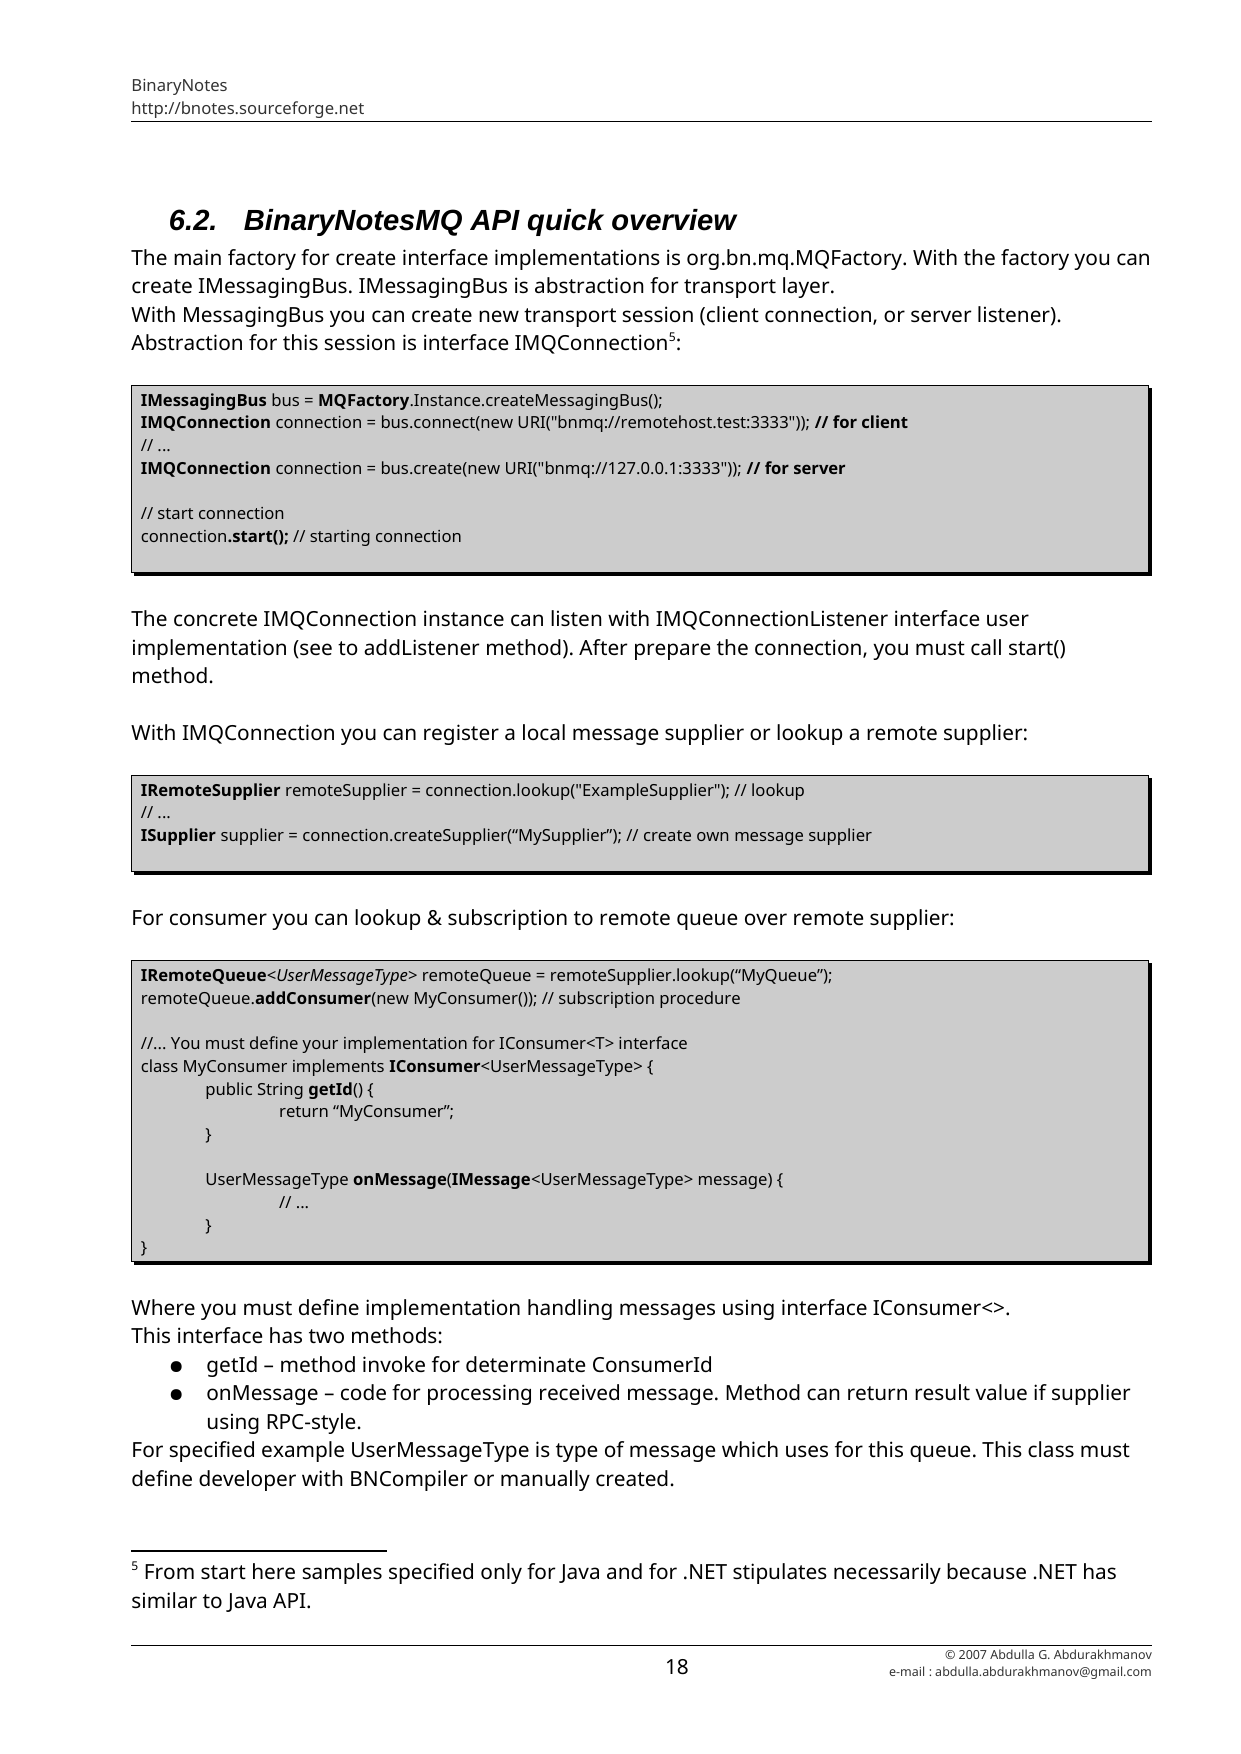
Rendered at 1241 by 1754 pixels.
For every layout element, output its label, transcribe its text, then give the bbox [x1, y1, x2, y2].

text } [132, 1210, 1148, 1233]
text // ... [132, 798, 1148, 821]
list onMessage – code for processing received message. Method can return result value if supplier using RPC-style. [169, 1378, 1152, 1435]
text The main factory for create interface implementations is org.bn.mq.MQFactory. With the factory you can create IMessagingBus. IMessagingBus is abstraction for transport layer. [131, 243, 1152, 300]
text connection.start(); // starting connection [132, 521, 1148, 544]
text IRemoteSupplier remoteSupplier = connection.lookup("ExampleSupplier"); // lookup [132, 776, 1148, 798]
text This interface has two methods: [131, 1322, 1152, 1350]
text UserMessageType onMessage(IMessage<UserMessageType> message) { [132, 1165, 1148, 1187]
text //... You must define your implementation for IConsumer<T> interface [132, 1028, 1148, 1051]
text For consumer you can lookup & subscription to remote queue over remote supplier: [131, 903, 1152, 932]
text // ... [132, 431, 1148, 453]
text From start here samples specified only for Java and for .NET stipulates necessarily because .NET has similar to Java API. [131, 1557, 1152, 1614]
text } [132, 1233, 1148, 1261]
text IRemoteQueue<UserMessageType> remoteQueue = remoteSupplier.lookup(“MyQueue”); [132, 961, 1148, 983]
text // start connection [132, 499, 1148, 521]
text remoteQueue.addConsumer(new MyConsumer()); // subscription procedure [132, 983, 1148, 1006]
text IMessagingBus bus = MQFactory.Instance.createMessagingBus(); [132, 386, 1148, 408]
text class MyConsumer implements IConsumer<UserMessageType> { [132, 1051, 1148, 1074]
text The concrete IMQConnection instance can listen with IMQConnectionListener interface user implementation (see to addListener method). After prepare the connection, you must call start() method. [131, 604, 1152, 690]
text Where you must define implementation handling messages using interface IConsumer<>. [131, 1293, 1152, 1322]
text public String getId() { [132, 1074, 1148, 1097]
text ISupplier supplier = connection.createSupplier(“MySupplier”); // create own message supplier [132, 821, 1148, 843]
text IMQConnection connection = bus.connect(new URI("bnmq://remotehost.test:3333")); // for client [132, 408, 1148, 431]
text IMQConnection connection = bus.create(new URI("bnmq://127.0.0.1:3333")); // for server [132, 453, 1148, 476]
subtitle BinaryNotesMQ API quick overview [169, 204, 1152, 237]
text With IMQConnection you can register a local message supplier or lookup a remote supplier: [131, 718, 1152, 747]
text return “MyConsumer”; [132, 1097, 1148, 1119]
text With MessagingBus you can create new transport session (client connection, or server listener). Abstraction for this session is interface IMQConnection: [131, 300, 1152, 357]
text // ... [132, 1187, 1148, 1210]
text For specified example UserMessageType is type of message which uses for this queue. This class must define developer with BNCompiler or manually created. [131, 1435, 1152, 1492]
text } [132, 1119, 1148, 1142]
list getId – method invoke for determinate ConsumerId [169, 1350, 1152, 1378]
